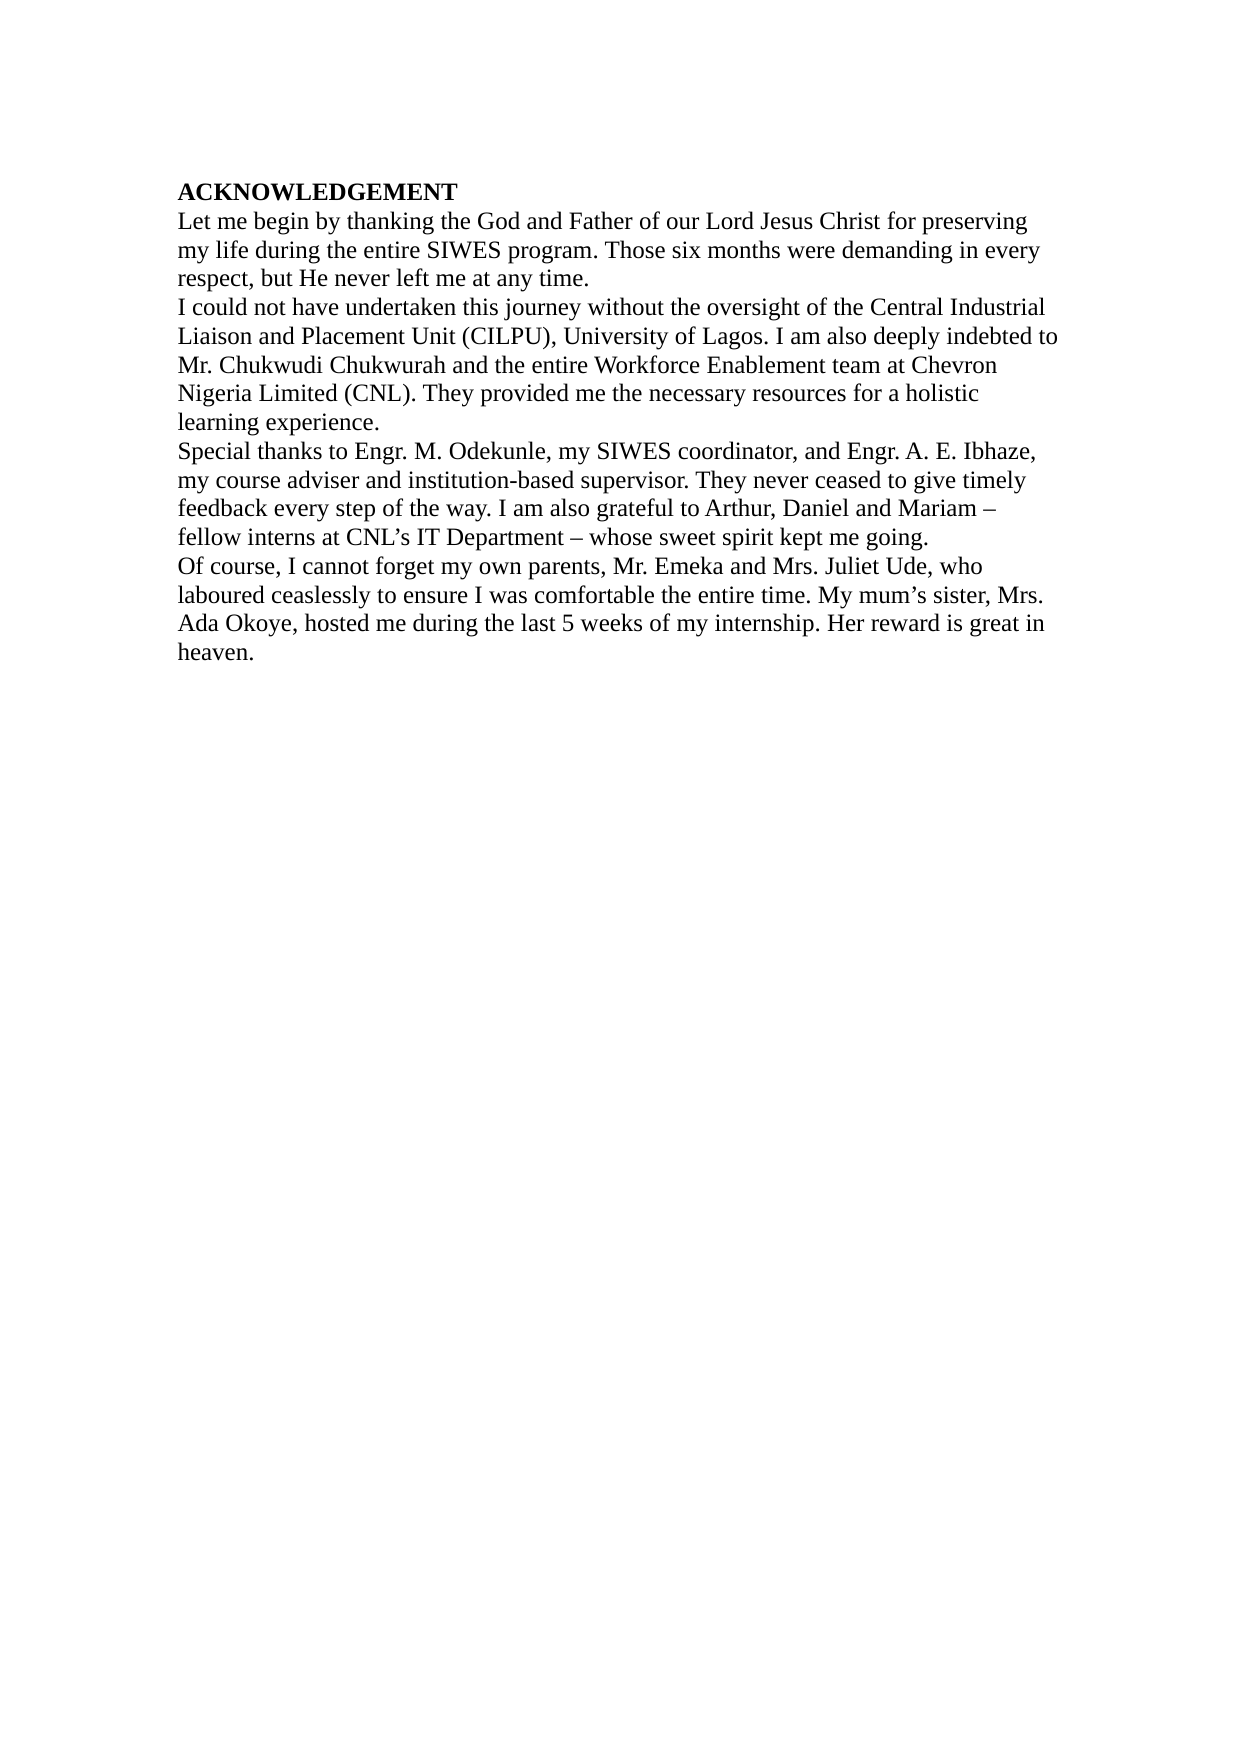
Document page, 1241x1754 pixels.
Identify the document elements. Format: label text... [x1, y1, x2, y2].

text I could not have undertaken this journey without the oversight of the Central Industrial Liaison and Placement Unit (CILPU), University of Lagos. I am also deeply indebted to Mr. Chukwudi Chukwurah and the entire Workforce Enablement team at Chevron Nigeria Limited (CNL). They provided me the necessary resources for a holistic learning experience. [177, 292, 1063, 436]
text Special thanks to Engr. M. Odekunle, my SIWES coordinator, and Engr. A. E. Ibhaze, my course adviser and institution-based supervisor. They never ceased to give timely feedback every step of the way. I am also grateful to Arthur, Daniel and Mariam – fellow interns at CNL’s IT Department – whose sweet spirit kept me going. [177, 436, 1063, 551]
text Of course, I cannot forget my own parents, Mr. Emeka and Mrs. Juliet Ude, who laboured ceaslessly to ensure I was comfortable the entire time. My mum’s sister, Mrs. Ada Okoye, hosted me during the last 5 weeks of my internship. Her reward is great in heaven. [177, 551, 1063, 666]
text ACKNOWLEDGEMENT [177, 177, 1063, 206]
text Let me begin by thanking the God and Father of our Lord Jesus Christ for preserving my life during the entire SIWES program. Those six months were demanding in every respect, but He never left me at any time. [177, 206, 1063, 292]
